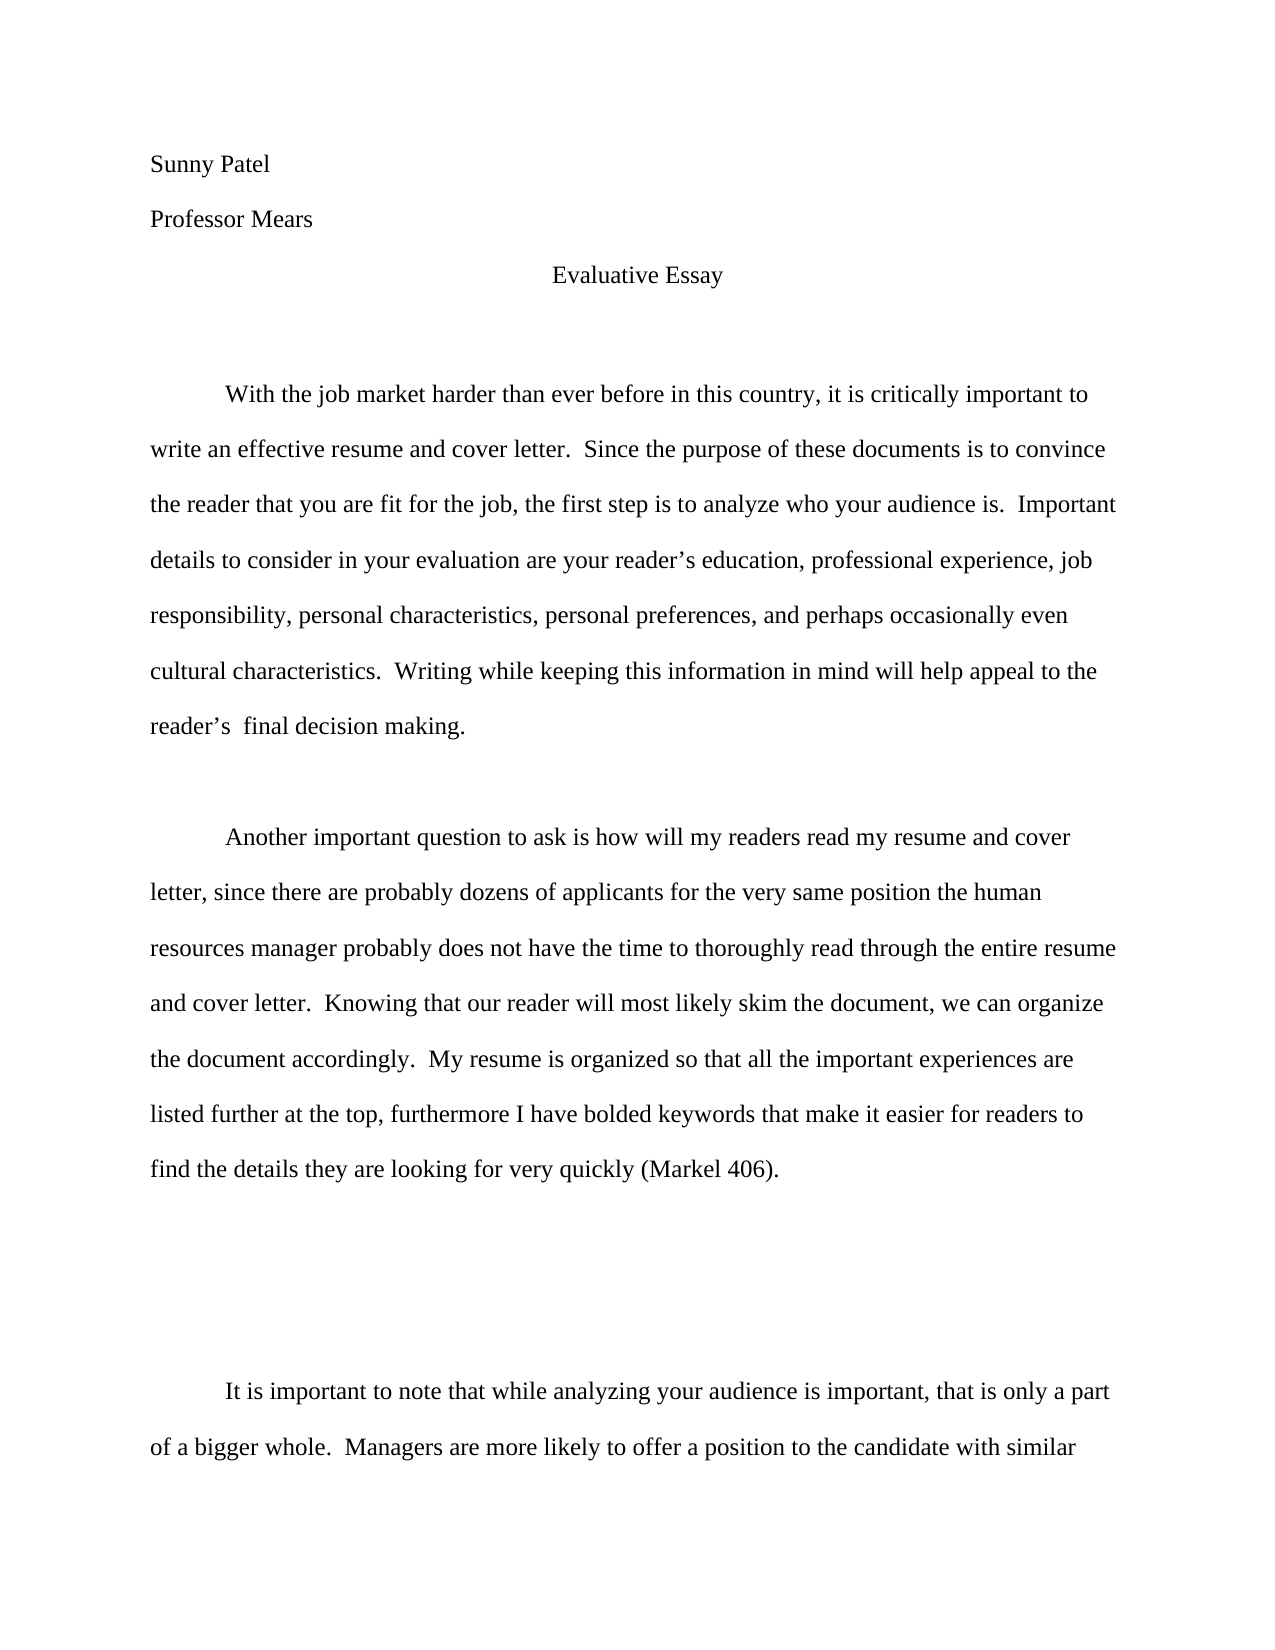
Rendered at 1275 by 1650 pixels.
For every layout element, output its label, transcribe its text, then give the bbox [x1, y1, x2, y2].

text It is important to note that while analyzing your audience is important, that is only a part of a bigger whole. Managers are more likely to offer a position to the candidate with similar [150, 1377, 1125, 1460]
text Professor Mears [150, 205, 1125, 233]
text With the job market harder than ever before in this country, it is critically important to write an effective resume and cover letter. Since the purpose of these documents is to convince the reader that you are fit for the job, the first step is to analyze who your audience is. Important details to consider in your evaluation are your reader’s education, professional experience, job responsibility, personal characteristics, personal preferences, and perhaps occasionally even cultural characteristics. Writing while keeping this information in mind will help appeal to the reader’s final decision making. [150, 380, 1125, 740]
text Evaluative Essay [150, 261, 1125, 288]
text Another important question to ask is how will my readers read my resume and cover letter, since there are probably dozens of applicants for the very same position the human resources manager probably does not have the time to thoroughly read through the entire resume and cover letter. Knowing that our reader will most likely skim the document, we can organize the document accordingly. My resume is organized so that all the important experiences are listed further at the top, furthermore I have bolded keywords that make it easier for readers to find the details they are looking for very quickly (Markel 406). [150, 823, 1125, 1183]
text Sunny Patel [150, 150, 1125, 178]
